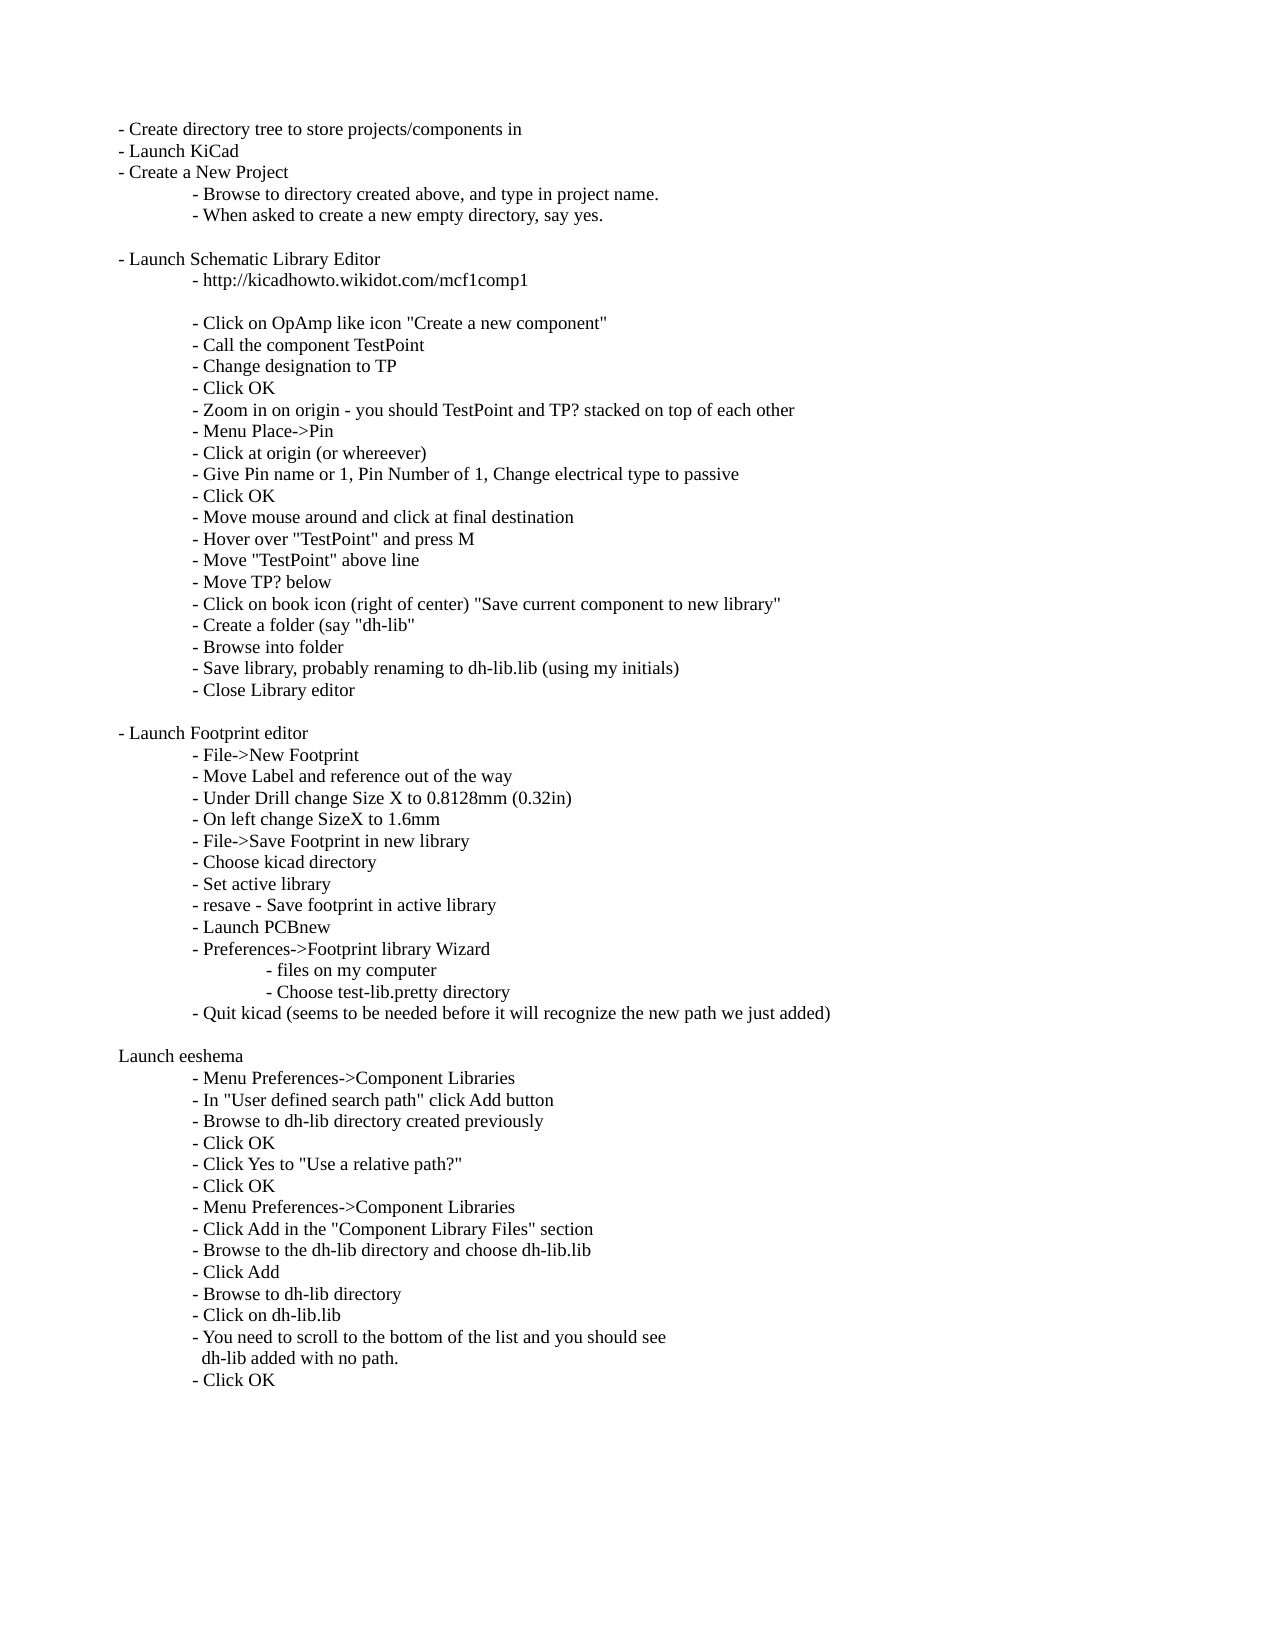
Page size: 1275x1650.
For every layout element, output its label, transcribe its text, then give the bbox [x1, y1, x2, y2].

text - Launch Schematic Library Editor [118, 247, 1157, 269]
text - Move TP? below [118, 571, 1157, 592]
text - Click on book icon (right of center) "Save current component to new library" [118, 592, 1157, 614]
text - Save library, probably renaming to dh-lib.lib (using my initials) [118, 657, 1157, 679]
text - Call the component TestPoint [118, 334, 1157, 355]
text - Click on dh-lib.lib [118, 1304, 1157, 1326]
text - Click OK [118, 377, 1157, 398]
text - Launch PCBnew [118, 916, 1157, 937]
text - Click Yes to "Use a relative path?" [118, 1153, 1157, 1175]
text - Zoom in on origin - you should TestPoint and TP? stacked on top of each other [118, 398, 1157, 420]
text dh-lib added with no path. [118, 1347, 1157, 1369]
text - Click OK [118, 1175, 1157, 1196]
text - Hover over "TestPoint" and press M [118, 528, 1157, 549]
text - Click OK [118, 485, 1157, 506]
text - Browse to the dh-lib directory and choose dh-lib.lib [118, 1239, 1157, 1261]
text - Set active library [118, 873, 1157, 894]
text - Move "TestPoint" above line [118, 549, 1157, 571]
text - Click OK [118, 1369, 1157, 1390]
text - Menu Preferences->Component Libraries [118, 1196, 1157, 1218]
text - Preferences->Footprint library Wizard [118, 937, 1157, 959]
text - Choose test-lib.pretty directory [118, 981, 1157, 1002]
text - Browse into folder [118, 636, 1157, 657]
text - In "User defined search path" click Add button [118, 1088, 1157, 1110]
text - Menu Place->Pin [118, 420, 1157, 442]
text - Choose kicad directory [118, 851, 1157, 873]
text - Click OK [118, 1132, 1157, 1153]
text - Click on OpAmp like icon "Create a new component" [118, 312, 1157, 334]
text - File->New Footprint [118, 743, 1157, 765]
text - Under Drill change Size X to 0.8128mm (0.32in) [118, 787, 1157, 808]
text - Browse to dh-lib directory [118, 1282, 1157, 1304]
text - resave - Save footprint in active library [118, 894, 1157, 916]
text - http://kicadhowto.wikidot.com/mcf1comp1 [118, 269, 1157, 291]
text - Browse to dh-lib directory created previously [118, 1110, 1157, 1132]
text - Click Add [118, 1261, 1157, 1282]
text - When asked to create a new empty directory, say yes. [118, 204, 1157, 226]
text - Move mouse around and click at final destination [118, 506, 1157, 528]
text - Click at origin (or whereever) [118, 442, 1157, 463]
text - You need to scroll to the bottom of the list and you should see [118, 1326, 1157, 1347]
text - Close Library editor [118, 679, 1157, 700]
text - Launch Footprint editor [118, 722, 1157, 743]
text - Give Pin name or 1, Pin Number of 1, Change electrical type to passive [118, 463, 1157, 485]
text - Change designation to TP [118, 355, 1157, 377]
text Launch eeshema [118, 1045, 1157, 1067]
text - File->Save Footprint in new library [118, 830, 1157, 851]
text - On left change SizeX to 1.6mm [118, 808, 1157, 830]
text - Quit kicad (seems to be needed before it will recognize the new path we just added) [118, 1002, 1157, 1024]
text - Create a folder (say "dh-lib" [118, 614, 1157, 636]
text - files on my computer [118, 959, 1157, 981]
text - Create directory tree to store projects/components in [118, 118, 1157, 140]
text - Browse to directory created above, and type in project name. [118, 183, 1157, 204]
text - Menu Preferences->Component Libraries [118, 1067, 1157, 1088]
text - Create a New Project [118, 161, 1157, 183]
text - Click Add in the "Component Library Files" section [118, 1218, 1157, 1239]
text - Move Label and reference out of the way [118, 765, 1157, 787]
text - Launch KiCad [118, 140, 1157, 161]
